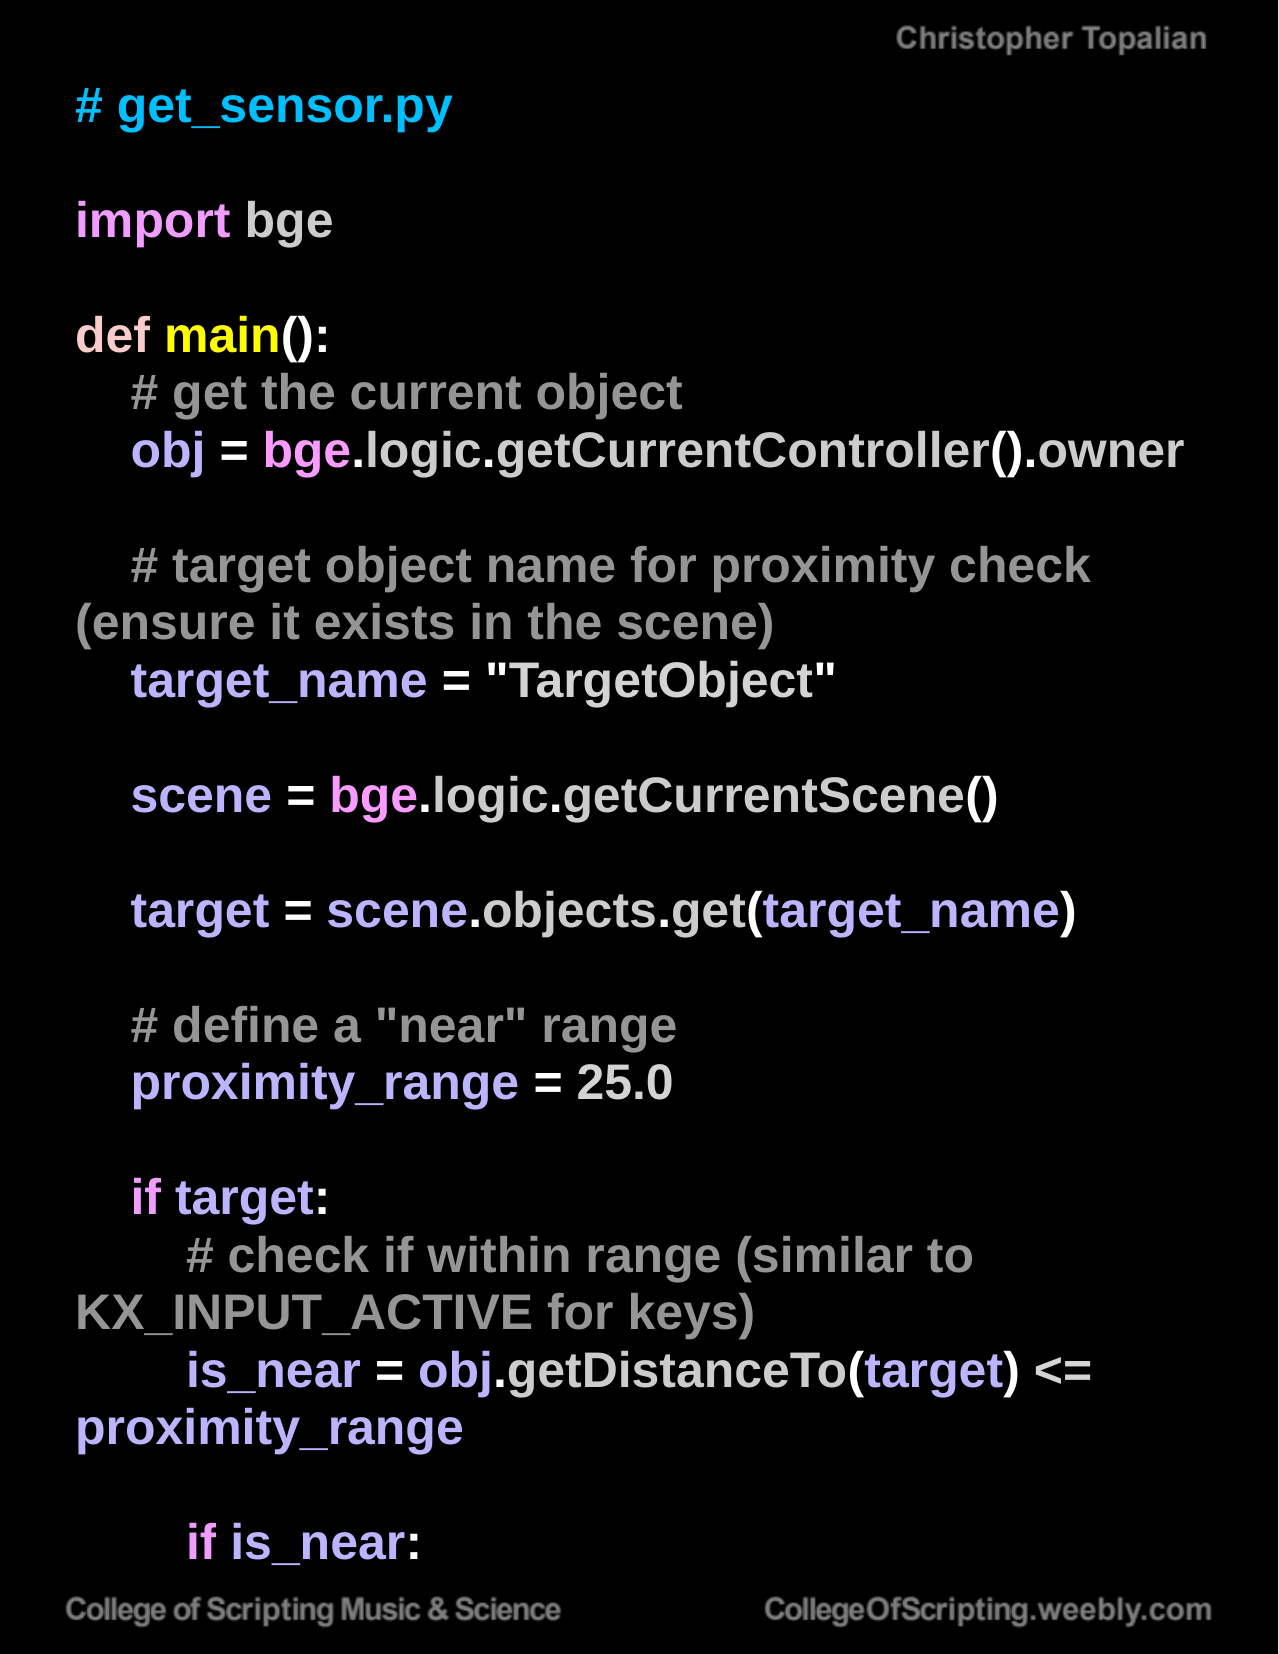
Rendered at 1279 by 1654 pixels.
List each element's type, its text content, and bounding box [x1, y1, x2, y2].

text is_near = obj.getDistanceTo(target) <= proximity_range [75, 1340, 1203, 1455]
subtitle # get_sensor.py [75, 75, 1203, 132]
text if target: [75, 1167, 1203, 1225]
text # check if within range (similar to KX_INPUT_ACTIVE for keys) [75, 1225, 1203, 1340]
text import bge [75, 190, 1203, 247]
text target_name = "TargetObject" [75, 650, 1203, 707]
text target = scene.objects.get(target_name) [75, 880, 1203, 937]
text scene = bge.logic.getCurrentScene() [75, 765, 1203, 822]
text # get the current object [75, 362, 1203, 420]
text obj = bge.logic.getCurrentController().owner [75, 420, 1203, 477]
text if is_near: [75, 1512, 1203, 1570]
text # define a "near" range [75, 995, 1203, 1052]
text proximity_range = 25.0 [75, 1052, 1203, 1110]
text def main(): [75, 305, 1203, 362]
text # target object name for proximity check (ensure it exists in the scene) [75, 535, 1203, 650]
